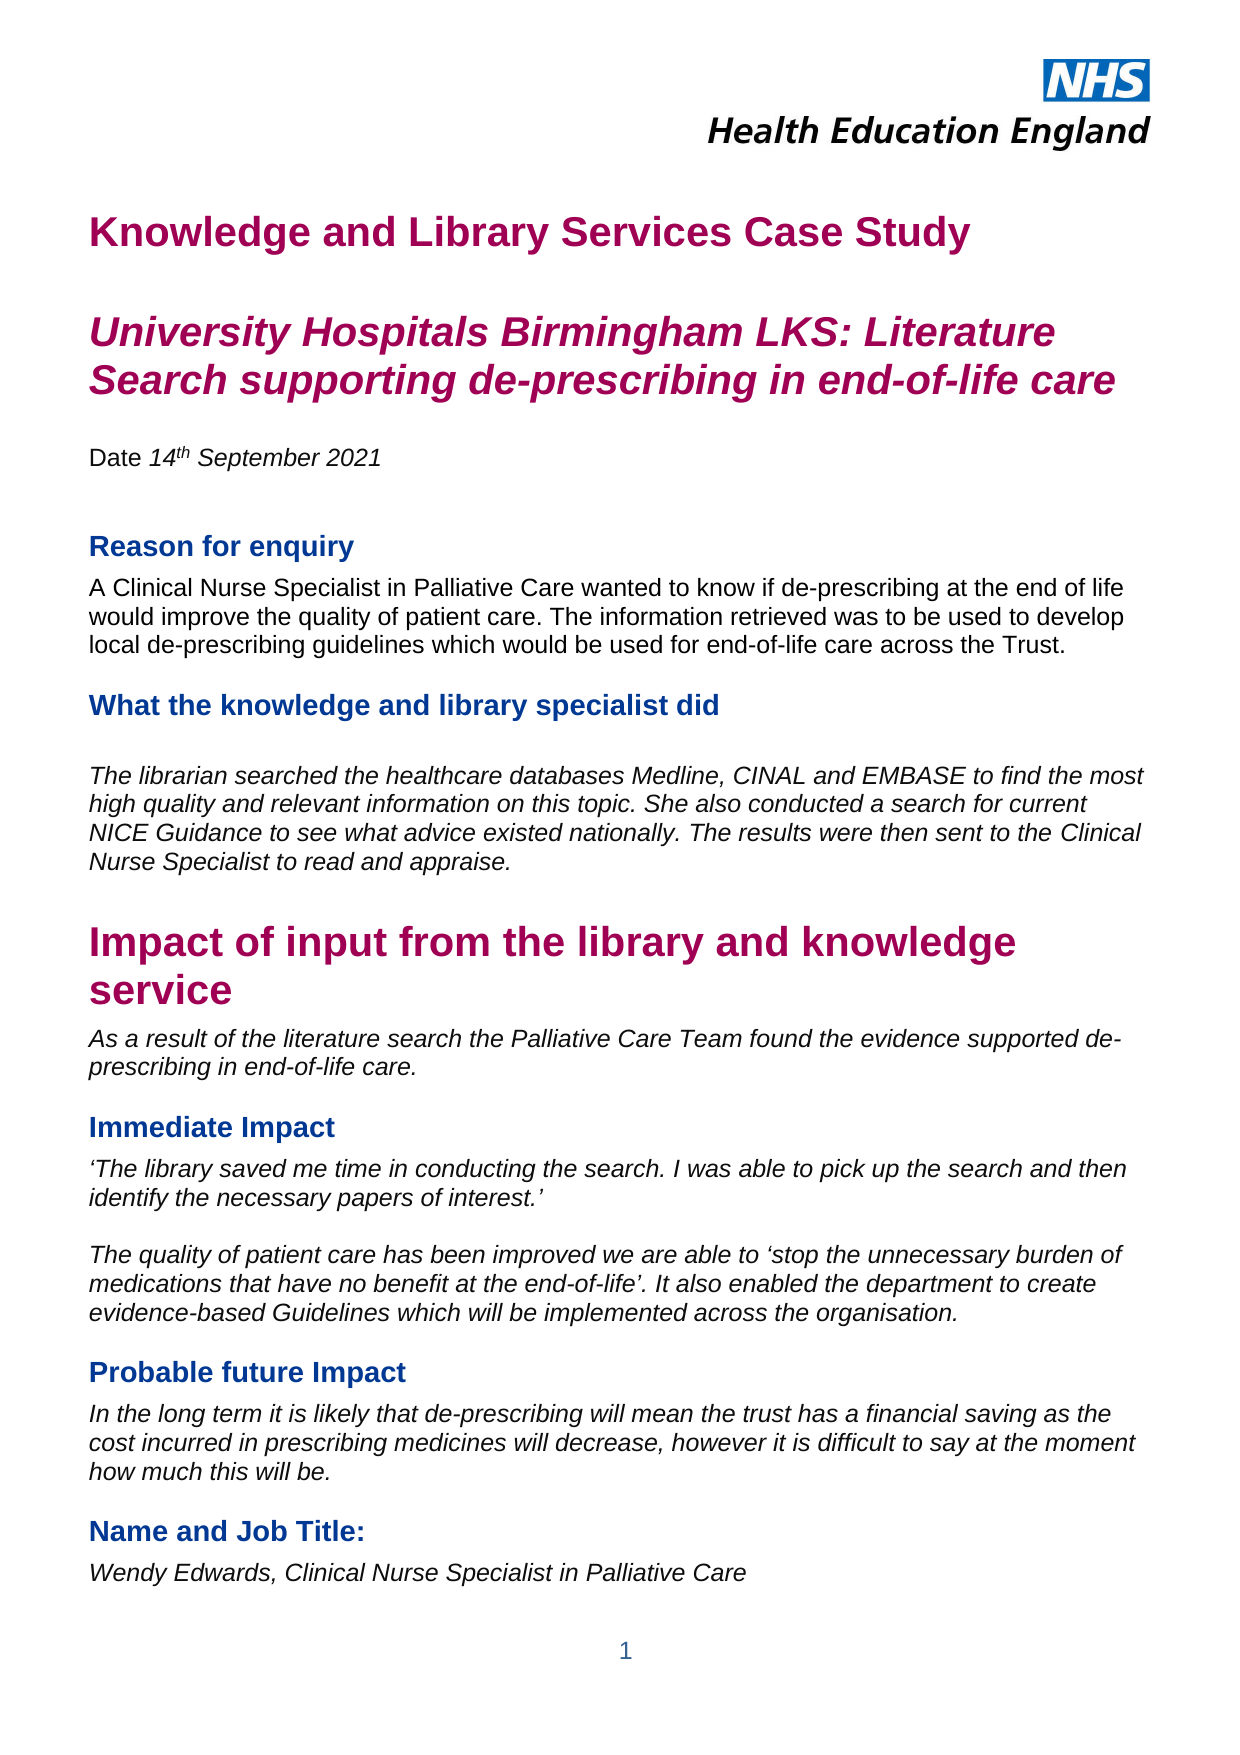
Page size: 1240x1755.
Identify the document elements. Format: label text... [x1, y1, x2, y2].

subtitle Reason for enquiry [89, 529, 1151, 562]
subtitle Probable future Impact [89, 1355, 1151, 1388]
text The quality of patient care has been improved we are able to ‘stop the unnecessary burden of medications that have no benefit at the end-of-life’. It also enabled the department to create evidence-based Guidelines which will be implemented across the organisation. [89, 1240, 1151, 1326]
subtitle Name and Job Title: [89, 1514, 1151, 1547]
subtitle Impact of input from the library and knowledge service [89, 917, 1151, 1013]
subtitle What the knowledge and library specialist did [89, 688, 1151, 721]
text In the long term it is likely that de-prescribing will mean the trust has a financial saving as the cost incurred in prescribing medicines will decrease, however it is difficult to say at the moment how much this will be. [89, 1399, 1151, 1485]
text A Clinical Nurse Specialist in Palliative Care wanted to know if de-prescribing at the end of life would improve the quality of patient care. The information retrieved was to be used to develop local de-prescribing guidelines which would be used for end-of-life care across the Trust. [89, 573, 1151, 659]
text The librarian searched the healthcare databases Medline, CINAL and EMBASE to find the most high quality and relevant information on this topic. She also conducted a search for current NICE Guidance to see what advice existed nationally. The results were then sent to the Clinical Nurse Specialist to read and appraise. [89, 761, 1151, 876]
text Date 14th September 2021 [89, 443, 1151, 471]
text Wendy Edwards, Clinical Nurse Specialist in Palliative Care [89, 1558, 1151, 1587]
text As a result of the literature search the Palliative Care Team found the evidence supported de-prescribing in end-of-life care. [89, 1023, 1151, 1081]
text ‘The library saved me time in conducting the search. I was able to pick up the search and then identify the necessary papers of interest.’ [89, 1154, 1151, 1211]
subtitle Knowledge and Library Services Case Study [89, 208, 1151, 256]
subtitle University Hospitals Birmingham LKS: Literature Search supporting de-prescribing in end-of-life care [89, 308, 1151, 403]
subtitle Immediate Impact [89, 1110, 1151, 1143]
